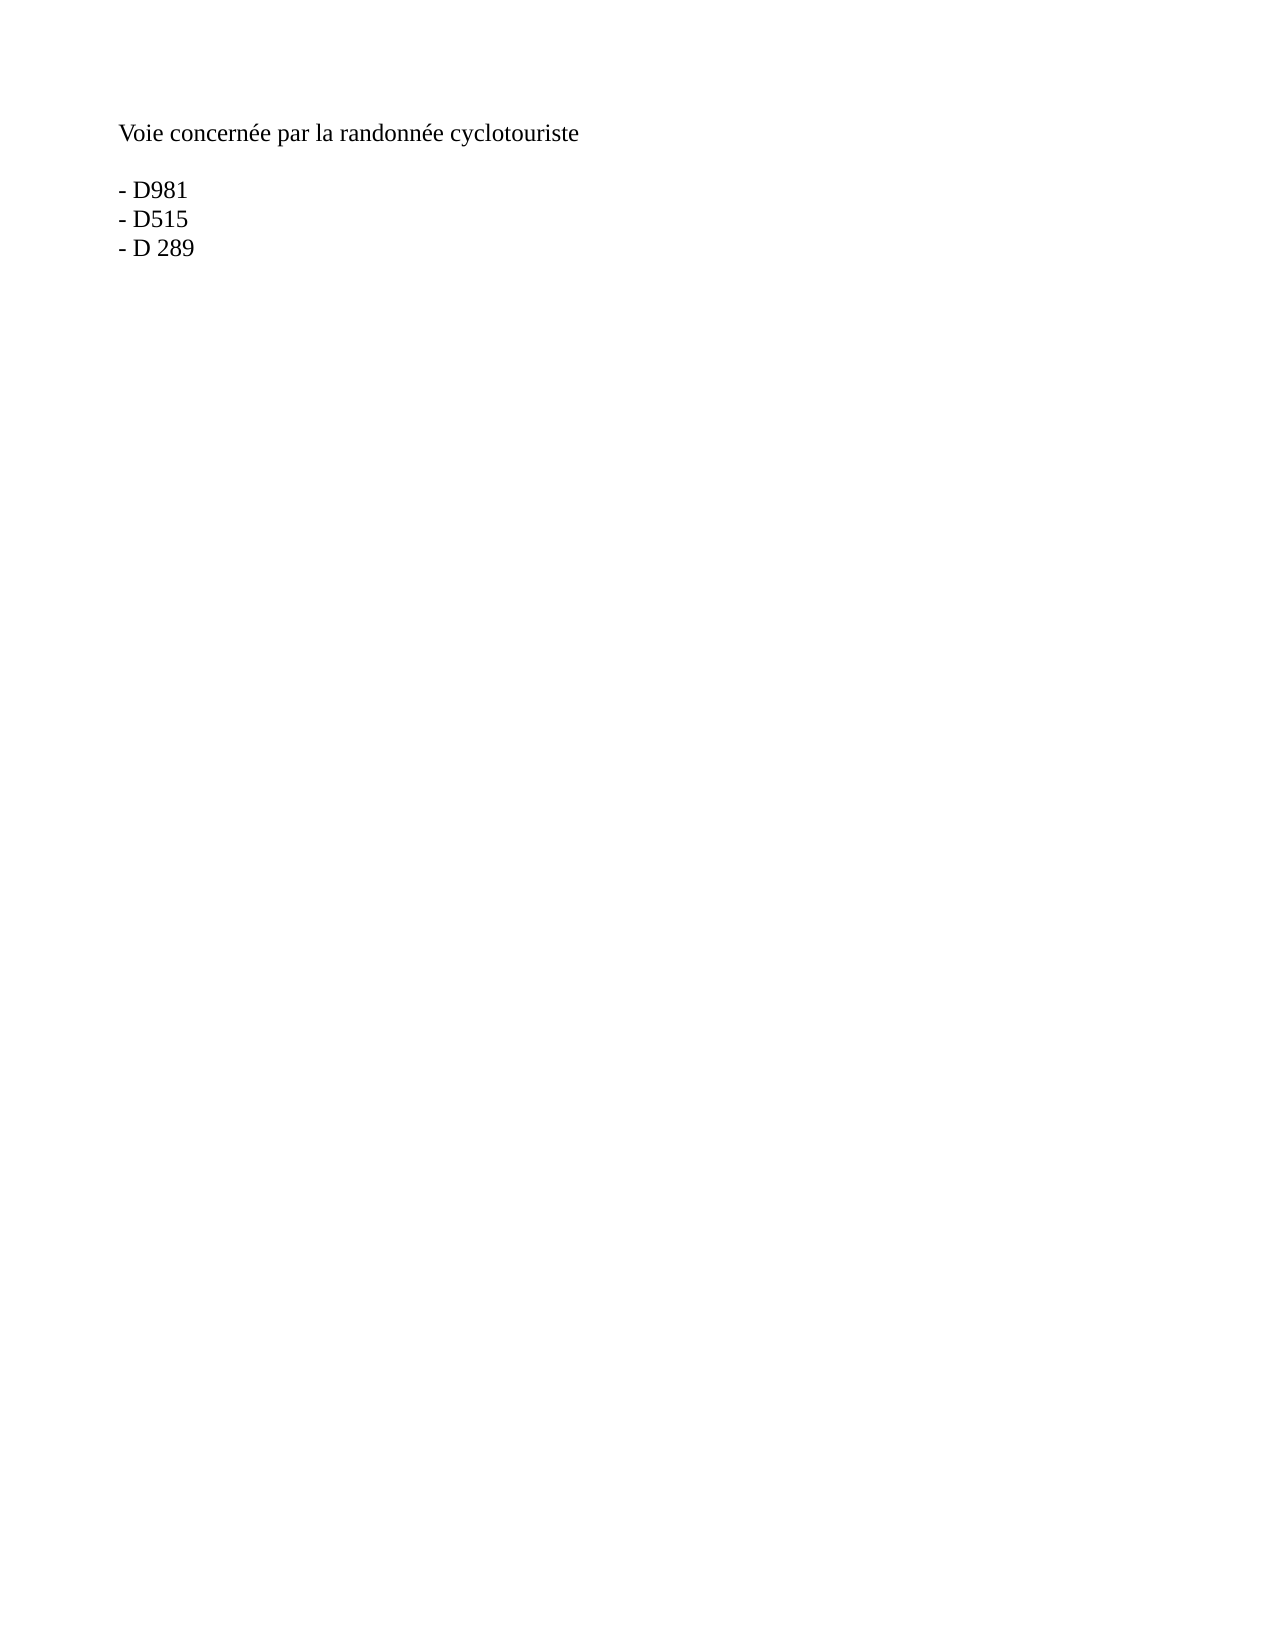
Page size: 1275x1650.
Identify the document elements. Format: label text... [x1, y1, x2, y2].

text - D515 [118, 204, 1157, 233]
text - D981 [118, 176, 1157, 204]
text - D 289 [118, 233, 1157, 262]
text Voie concernée par la randonnée cyclotouriste [118, 118, 1157, 147]
